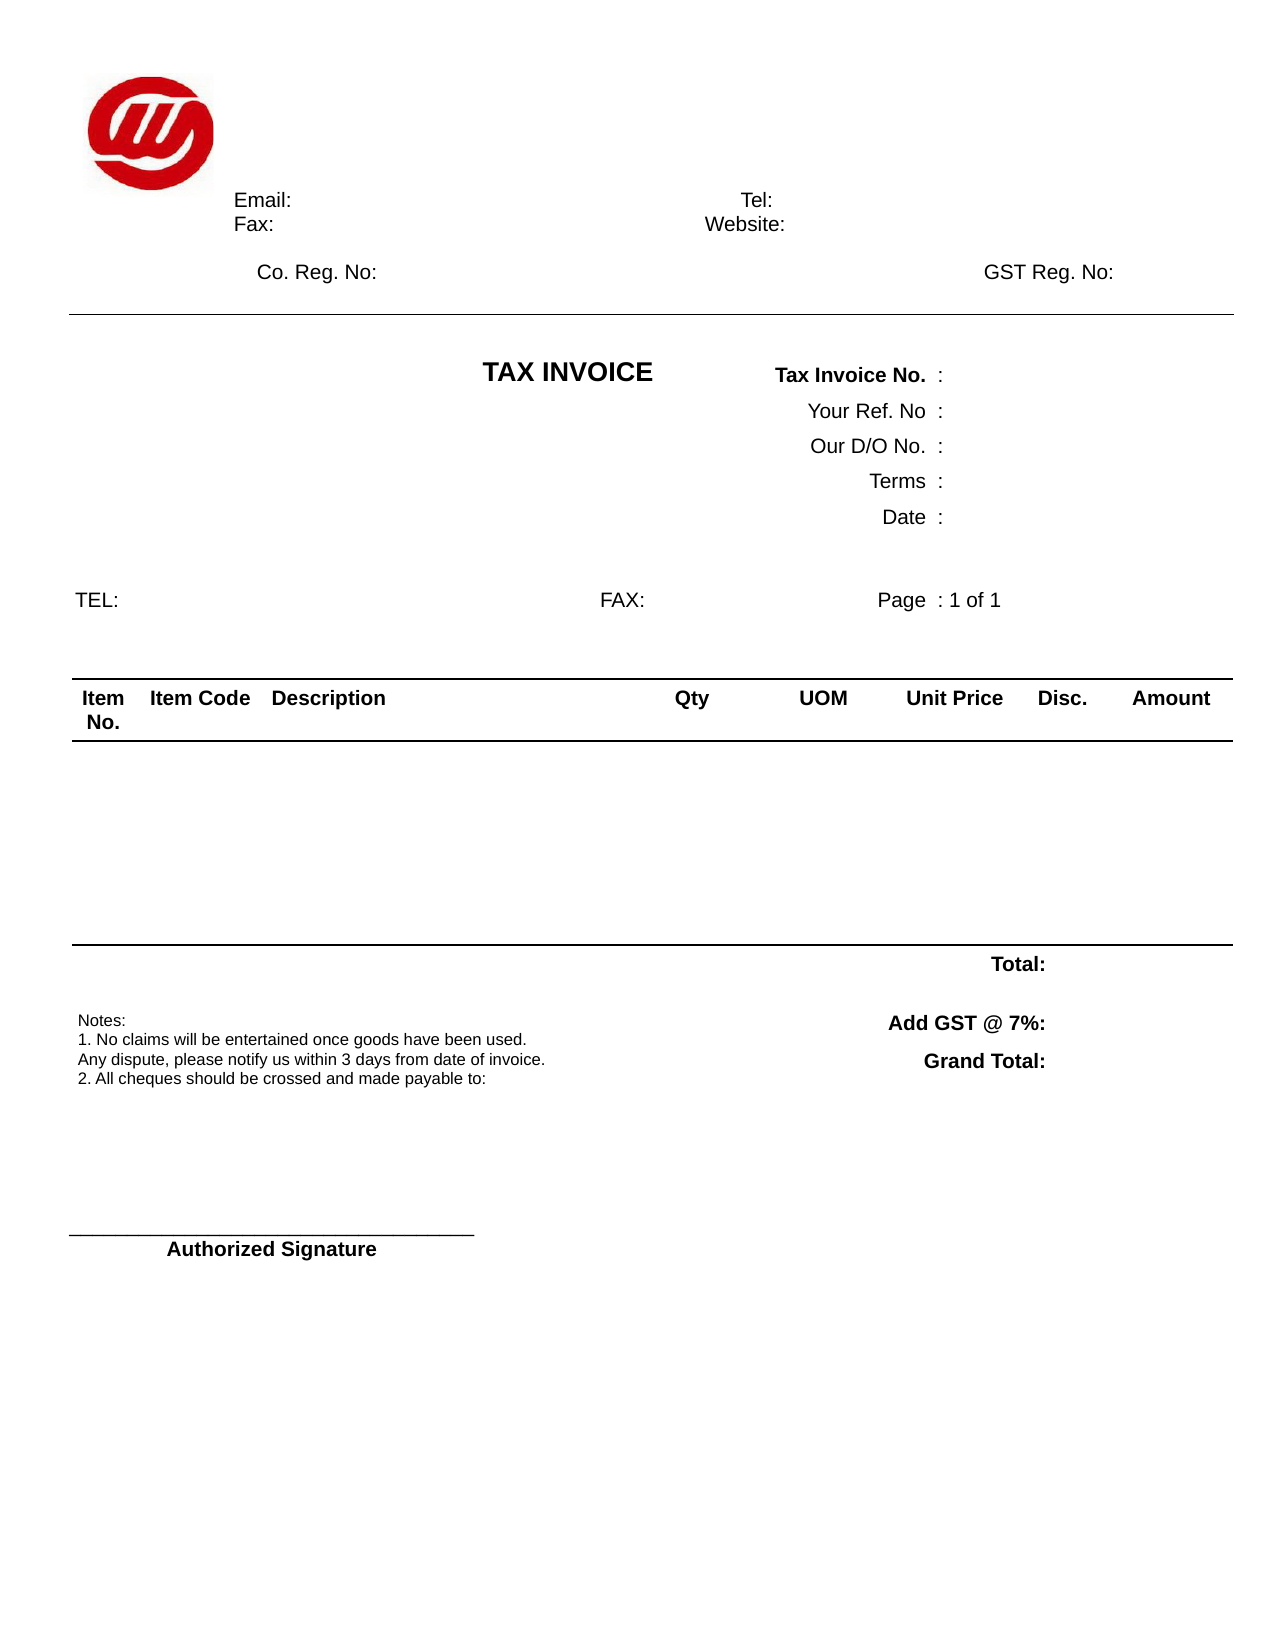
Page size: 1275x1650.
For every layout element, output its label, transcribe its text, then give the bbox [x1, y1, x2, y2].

table_cell </for> [399, 908, 1233, 944]
picture [82, 73, 214, 197]
table_cell <for each="seq,line in enumerate(o.invoice_line)"> [399, 742, 1233, 777]
table_cell Total: [878, 946, 1052, 1005]
table_header Item Code [134, 680, 266, 739]
table_cell Notes: 1. No claims will be entertained once goods have been used. Any dispute, please notify us within 3 days from date of invoice. 2. All cheques should be crossed and made payable to: <o.company_id and o.company_id.name or ''> [72, 1005, 878, 1117]
table_cell <o.amount_tax> [1052, 1005, 1233, 1043]
text Authorized Signature [69, 1237, 1234, 1261]
table_cell <o.partner_id and o.partner_id.street2 or ''> [69, 464, 688, 499]
table_cell <line.product_id and line.product_id.default_code or ''> [134, 777, 266, 908]
table_cell <convert(o.amount_total)> [72, 946, 878, 1005]
table_header [69, 58, 228, 313]
table_cell <line.price_subtotal> [1109, 777, 1233, 908]
table_cell Grand Total: [878, 1044, 1052, 1117]
table_cell <o.amount_untaxed> [1052, 946, 1233, 1005]
table_header UOM [753, 680, 894, 739]
table_header Item No. [72, 680, 134, 739]
table_cell <o.partner_id and o.partner_id.country_id and o.partner_id.country_id.name or ''> <o.partner_id and o.partner_id.zip or ''> [69, 499, 688, 582]
table_cell <line.quantity> [669, 777, 753, 908]
table_header Unit Price [894, 680, 1016, 739]
table_header Tax Invoice No. [688, 350, 932, 393]
table_cell <line.name> [266, 777, 669, 908]
table_cell <line.price_unit> [894, 777, 1016, 908]
table_header Description [266, 680, 669, 739]
table_cell : <o.terms> [932, 464, 1233, 499]
table_header : <o.number> [932, 350, 1233, 393]
table_cell : <convert_date_d_m_Y(o.date_invoice)> [932, 499, 1233, 582]
table_cell TEL: <o.partner_id and o.partner_id.phone or ''> FAX: <o.partner_id and o.partner_id.fax or ''> [69, 582, 688, 642]
table_cell Date [688, 499, 932, 582]
table_cell Add GST @ 7%: [878, 1005, 1052, 1043]
table_header Disc. [1016, 680, 1109, 739]
table_cell <o.amount_total> [1052, 1044, 1233, 1117]
table_cell <line.uos_id and line.uos_id.name or ''> [753, 777, 894, 908]
table_cell [72, 908, 398, 944]
table_cell <o.partner_id and o.partner_id.street or ''> [69, 428, 688, 463]
table_cell [1016, 777, 1109, 908]
table_header Amount [1109, 680, 1233, 739]
table_cell : <o.our_do_no> [932, 428, 1233, 463]
text ___________________________________ [69, 1213, 1234, 1237]
table_header TAX INVOICE [69, 350, 688, 393]
table_header Qty [669, 680, 753, 739]
table_cell : <o.your_ref_no> [932, 393, 1233, 428]
table_cell : 1 of 1 [932, 582, 1233, 642]
table_cell [72, 742, 398, 777]
table_cell Terms [688, 464, 932, 499]
table_header <o.company_id and o.company_id.name or ''> <o.company_id and o.company_id.street or ''> <o.company_id and o.company_id.street2 or ''> <o.company_id and o.company_id.country_id and o.company_id.country_id.name or ''> <o.company_id and o.company_id.zip or ''> Email: <o.company_id and o.company_id.email or ''> Tel: <o.company_id and o.company_id.phone or ''> Fax: <o.company_id and o.company_id.fax or ''> Website: <o.company_id and o.company_id.website or ''> Co. Reg. No: <o.company_id and o.company_id.company_registry or ''> GST Reg. No: <o.company_id and o.company_id.vat or ''> [228, 58, 1234, 313]
table_cell <seq+1> [72, 777, 134, 908]
table_cell Your Ref. No [688, 393, 932, 428]
table_cell <o.partner_id and o.partner_id.name or ''> [69, 393, 688, 428]
table_cell Our D/O No. [688, 428, 932, 463]
table_cell Page [688, 582, 932, 642]
